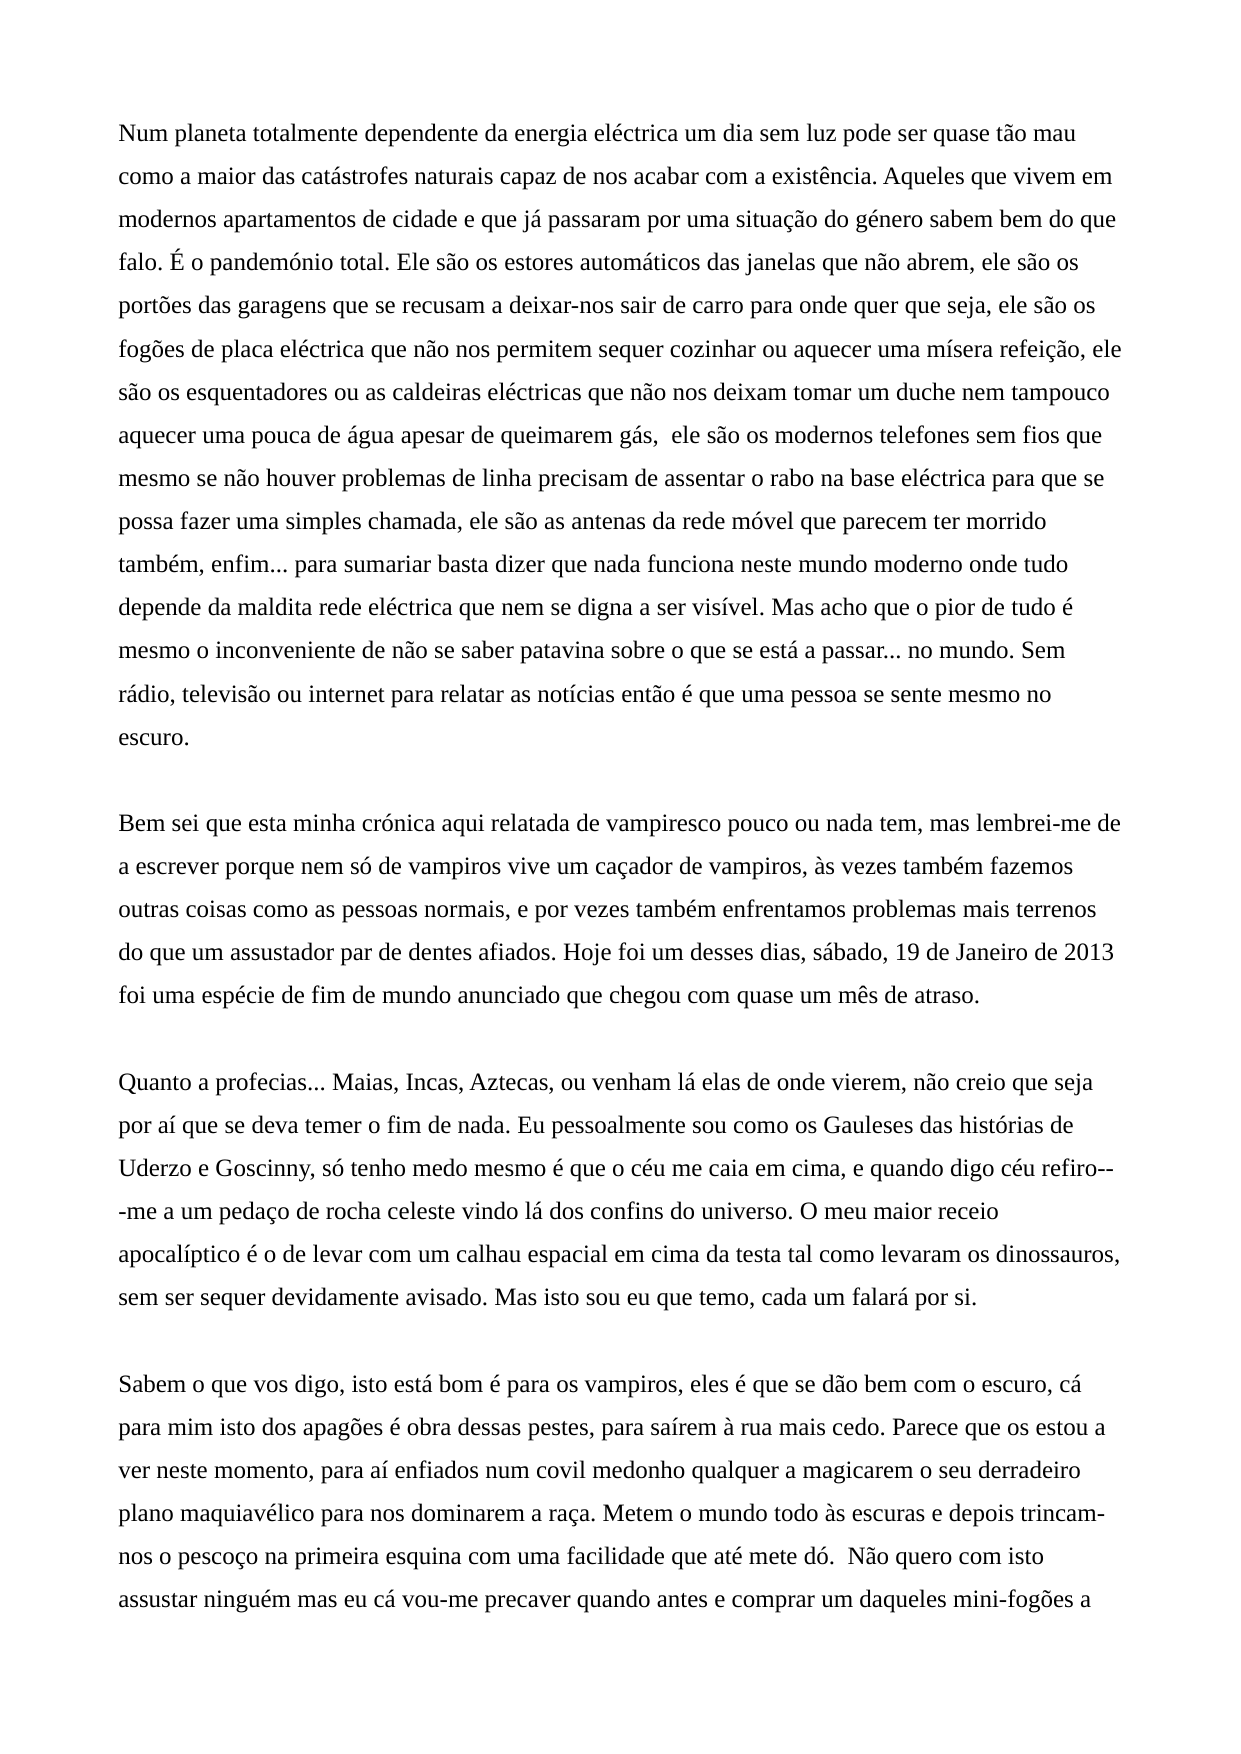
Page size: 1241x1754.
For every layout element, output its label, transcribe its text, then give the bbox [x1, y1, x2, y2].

text Sabem o que vos digo, isto está bom é para os vampiros, eles é que se dão bem com o escuro, cá para mim isto dos apagões é obra dessas pestes, para saírem à rua mais cedo. Parece que os estou a ver neste momento, para aí enfiados num covil medonho qualquer a magicarem o seu derradeiro plano maquiavélico para nos dominarem a raça. Metem o mundo todo às escuras e depois trincam-nos o pescoço na primeira esquina com uma facilidade que até mete dó. Não quero com isto assustar ninguém mas eu cá vou-me precaver quando antes e comprar um daqueles mini-fogões a [118, 1369, 1122, 1613]
text Num planeta totalmente dependente da energia eléctrica um dia sem luz pode ser quase tão mau como a maior das catástrofes naturais capaz de nos acabar com a existência. Aqueles que vivem em modernos apartamentos de cidade e que já passaram por uma situação do género sabem bem do que falo. É o pandemónio total. Ele são os estores automáticos das janelas que não abrem, ele são os portões das garagens que se recusam a deixar-nos sair de carro para onde quer que seja, ele são os fogões de placa eléctrica que não nos permitem sequer cozinhar ou aquecer uma mísera refeição, ele são os esquentadores ou as caldeiras eléctricas que não nos deixam tomar um duche nem tampouco aquecer uma pouca de água apesar de queimarem gás, ele são os modernos telefones sem fios que mesmo se não houver problemas de linha precisam de assentar o rabo na base eléctrica para que se possa fazer uma simples chamada, ele são as antenas da rede móvel que parecem ter morrido também, enfim... para sumariar basta dizer que nada funciona neste mundo moderno onde tudo depende da maldita rede eléctrica que nem se digna a ser visível. Mas acho que o pior de tudo é mesmo o inconveniente de não se saber patavina sobre o que se está a passar... no mundo. Sem rádio, televisão ou internet para relatar as notícias então é que uma pessoa se sente mesmo no escuro. [118, 118, 1122, 751]
text Bem sei que esta minha crónica aqui relatada de vampiresco pouco ou nada tem, mas lembrei-me de a escrever porque nem só de vampiros vive um caçador de vampiros, às vezes também fazemos outras coisas como as pessoas normais, e por vezes também enfrentamos problemas mais terrenos do que um assustador par de dentes afiados. Hoje foi um desses dias, sábado, 19 de Janeiro de 2013 foi uma espécie de fim de mundo anunciado que chegou com quase um mês de atraso. [118, 808, 1122, 1009]
text Quanto a profecias... Maias, Incas, Aztecas, ou venham lá elas de onde vierem, não creio que seja por aí que se deva temer o fim de nada. Eu pessoalmente sou como os Gauleses das histórias de Uderzo e Goscinny, só tenho medo mesmo é que o céu me caia em cima, e quando digo céu refiro-- -me a um pedaço de rocha celeste vindo lá dos confins do universo. O meu maior receio apocalíptico é o de levar com um calhau espacial em cima da testa tal como levaram os dinossauros, sem ser sequer devidamente avisado. Mas isto sou eu que temo, cada um falará por si. [118, 1067, 1122, 1311]
